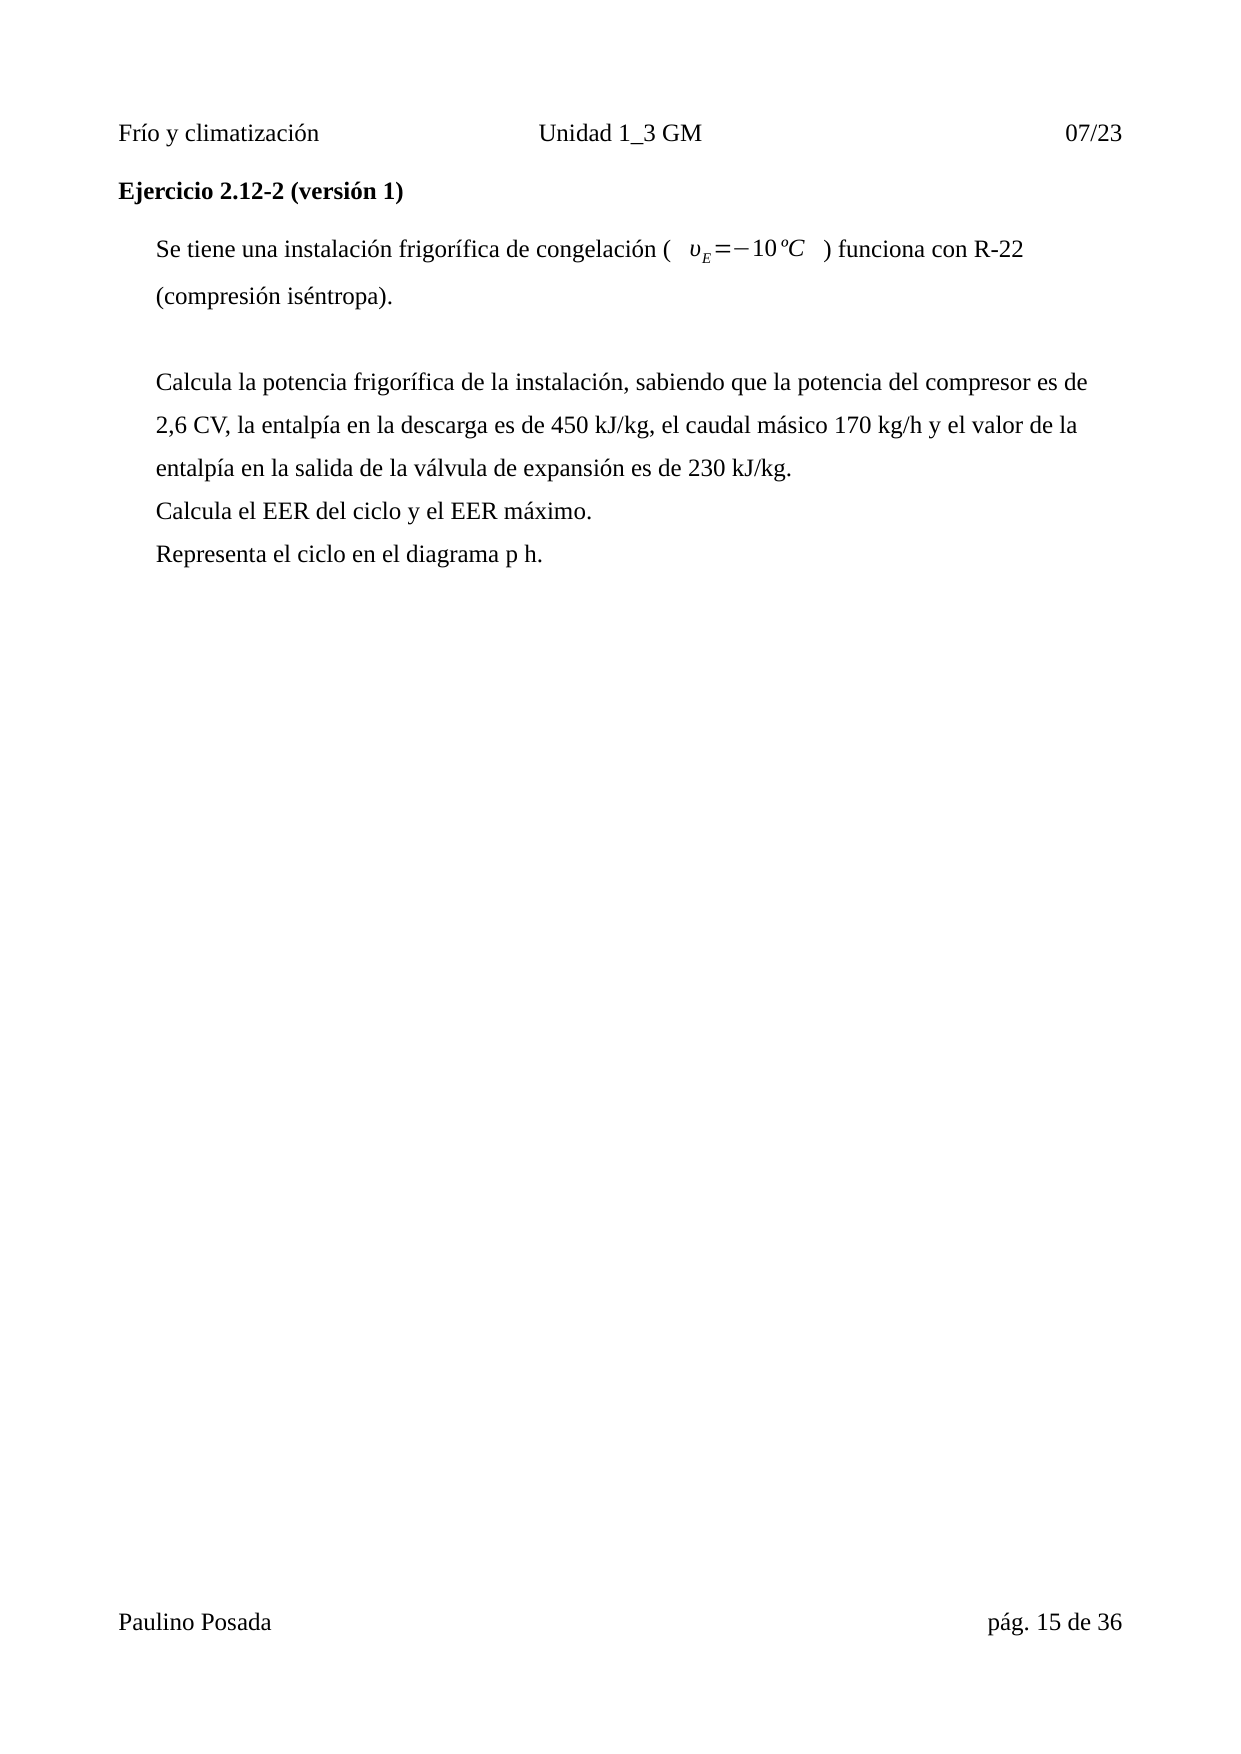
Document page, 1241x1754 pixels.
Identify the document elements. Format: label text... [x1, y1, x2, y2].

text Se tiene una instalación frigorífica de congelación () funciona con R-22 (compresión iséntropa). [156, 234, 1122, 309]
text Calcula la potencia frigorífica de la instalación, sabiendo que la potencia del compresor es de 2,6 CV, la entalpía en la descarga es de 450 kJ/kg, el caudal másico 170 kg/h y el valor de la entalpía en la salida de la válvula de expansión es de 230 kJ/kg. [156, 367, 1122, 482]
text Representa el ciclo en el diagrama p h. [156, 539, 1122, 568]
text Ejercicio 2.12-2 (versión 1) [118, 176, 1122, 205]
text Calcula el EER del ciclo y el EER máximo. [156, 496, 1122, 525]
